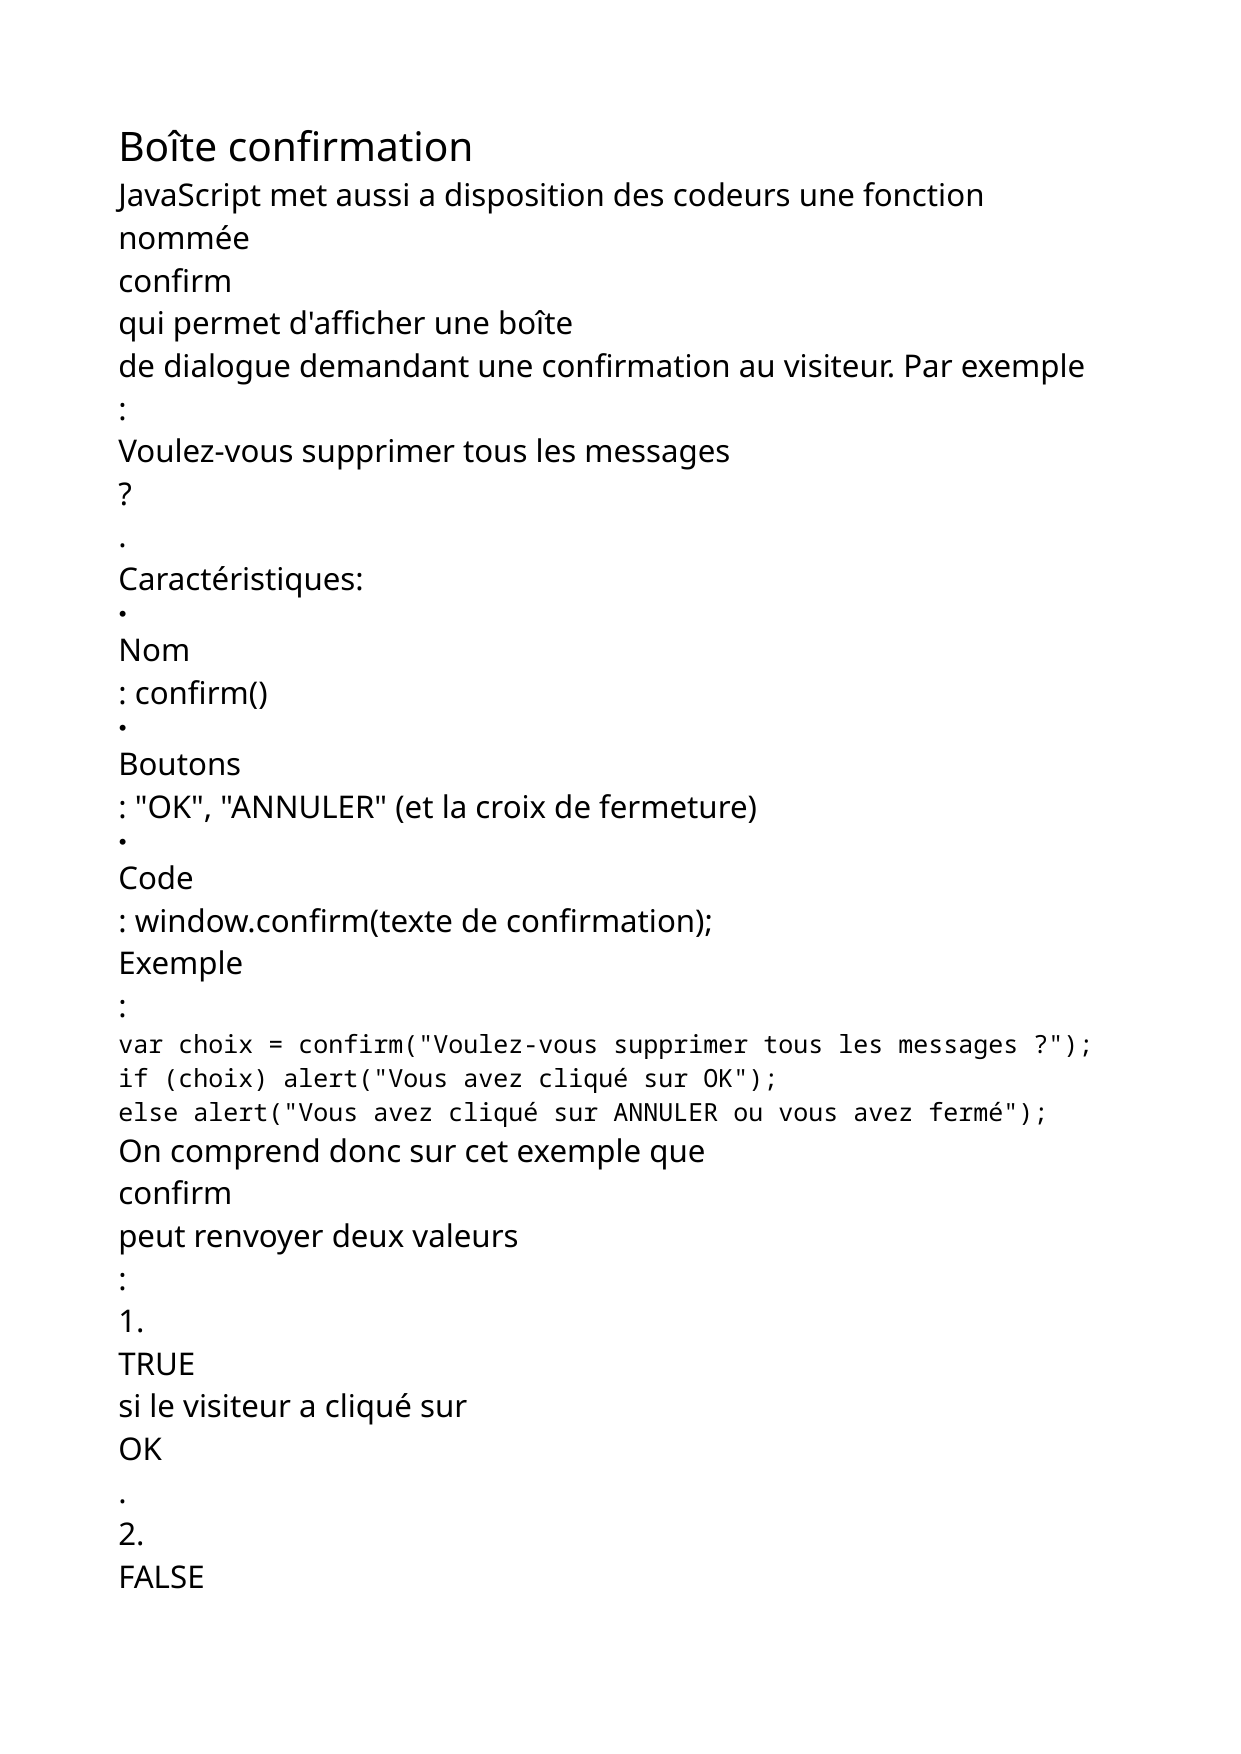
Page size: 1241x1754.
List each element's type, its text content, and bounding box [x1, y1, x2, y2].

text Caractéristiques: [118, 557, 1122, 599]
text 2. [118, 1512, 1122, 1555]
text : confirm() [118, 671, 1122, 713]
text . [118, 514, 1122, 557]
text • [118, 827, 1122, 856]
text On comprend donc sur cet exemple que [118, 1129, 1122, 1171]
text 1. [118, 1299, 1122, 1342]
text confirm [118, 1171, 1122, 1214]
text Voulez-vous supprimer tous les messages [118, 429, 1122, 472]
text Boîte confirmation [118, 118, 1122, 173]
text Code [118, 856, 1122, 899]
text qui permet d'afficher une boîte [118, 301, 1122, 344]
text de dialogue demandant une confirmation au visiteur. Par exemple [118, 344, 1122, 386]
text confirm [118, 259, 1122, 301]
text . [118, 1469, 1122, 1512]
text OK [118, 1427, 1122, 1469]
text • [118, 599, 1122, 628]
text • [118, 713, 1122, 742]
text Boutons [118, 742, 1122, 785]
text : [118, 1257, 1122, 1299]
text Nom [118, 628, 1122, 671]
text : window.confirm(texte de confirmation); [118, 899, 1122, 941]
text : [118, 984, 1122, 1027]
text FALSE [118, 1555, 1122, 1597]
text : [118, 386, 1122, 429]
text TRUE [118, 1342, 1122, 1384]
text Exemple [118, 941, 1122, 984]
text JavaScript met aussi a disposition des codeurs une fonction nommée [118, 173, 1122, 259]
text peut renvoyer deux valeurs [118, 1214, 1122, 1257]
text var choix = confirm("Voulez-vous supprimer tous les messages ?"); [118, 1027, 1122, 1061]
text si le visiteur a cliqué sur [118, 1384, 1122, 1427]
text else alert("Vous avez cliqué sur ANNULER ou vous avez fermé"); [118, 1095, 1122, 1129]
text if (choix) alert("Vous avez cliqué sur OK"); [118, 1061, 1122, 1095]
text ? [118, 472, 1122, 514]
text : "OK", "ANNULER" (et la croix de fermeture) [118, 785, 1122, 827]
